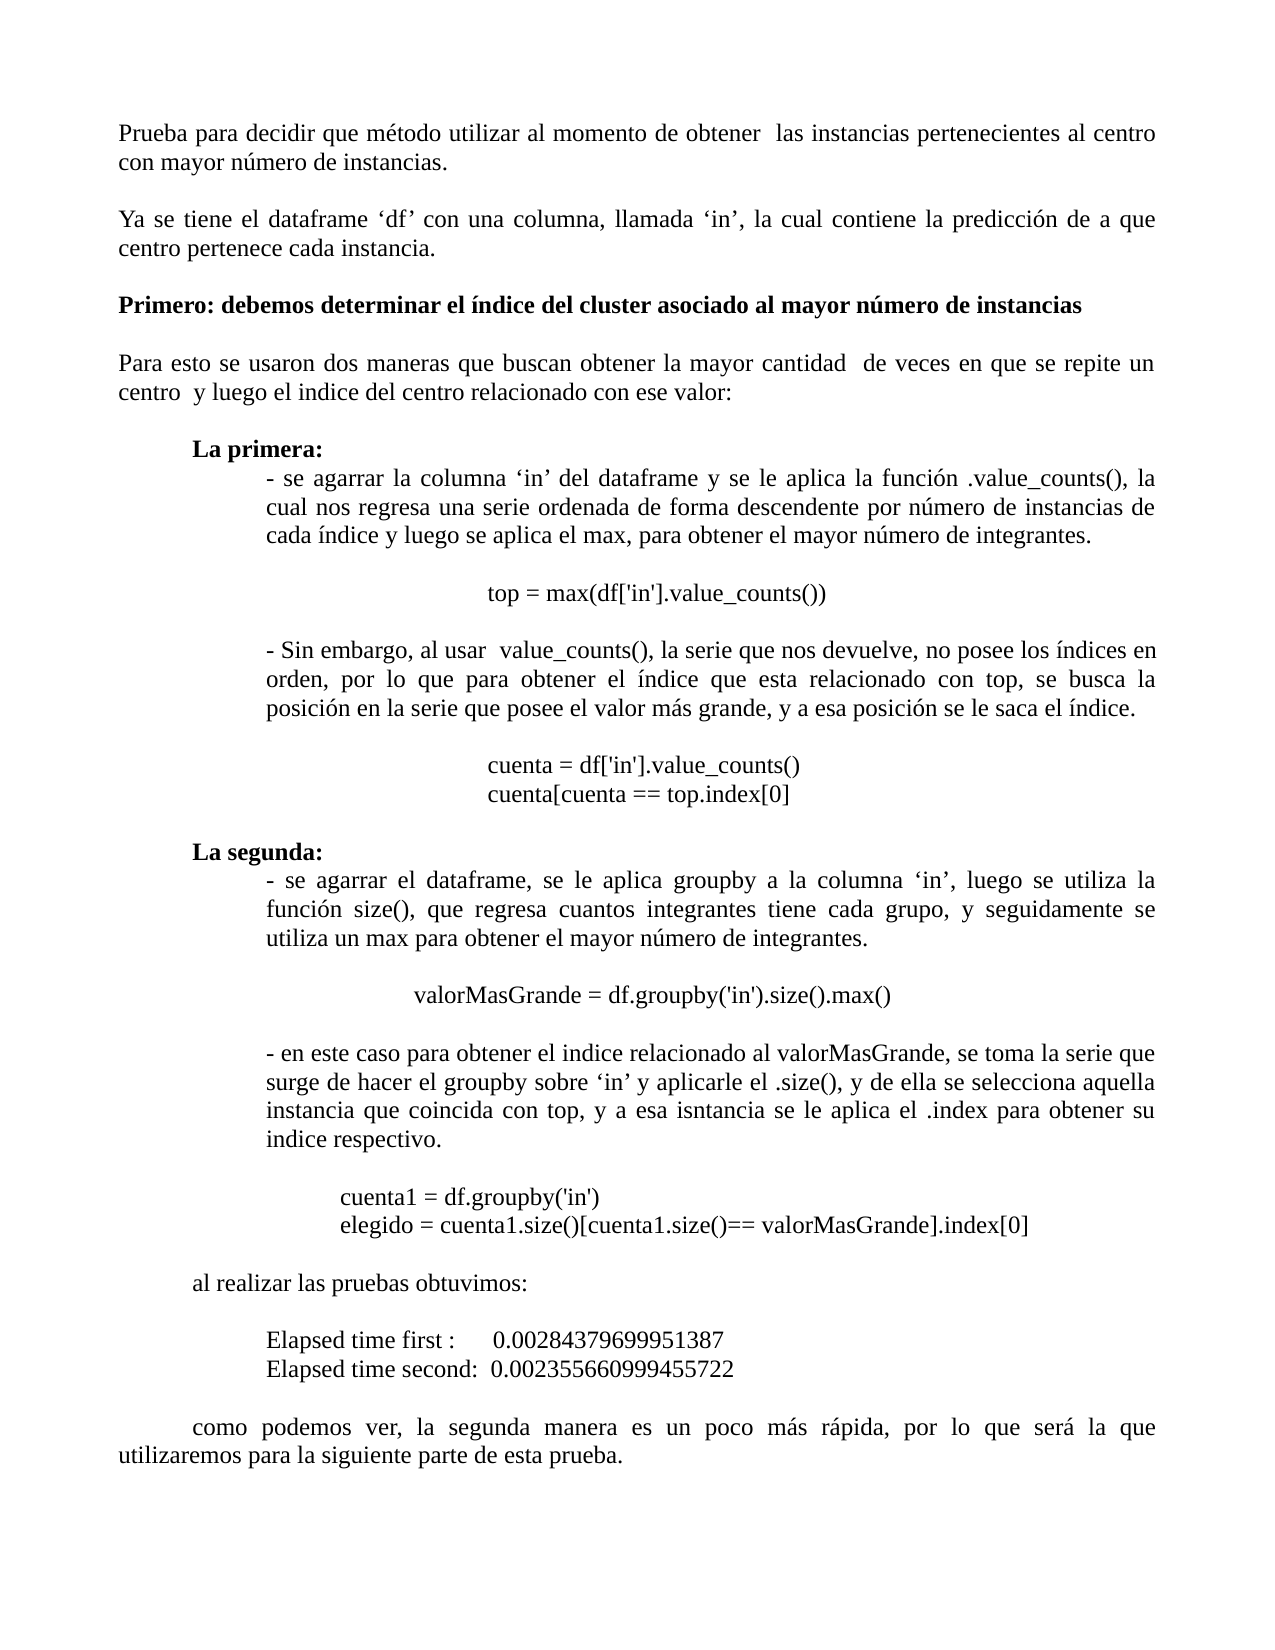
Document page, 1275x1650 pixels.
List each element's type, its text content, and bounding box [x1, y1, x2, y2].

text al realizar las pruebas obtuvimos: [118, 1268, 1157, 1297]
text cuenta1 = df.groupby('in') [266, 1182, 1157, 1211]
text elegido = cuenta1.size()[cuenta1.size()== valorMasGrande].index[0] [266, 1211, 1157, 1239]
text Para esto se usaron dos maneras que buscan obtener la mayor cantidad de veces en que se repite un centro y luego el indice del centro relacionado con ese valor: [118, 348, 1157, 406]
text Primero: debemos determinar el índice del cluster asociado al mayor número de instancias [118, 291, 1157, 319]
text top = max(df['in'].value_counts()) [266, 578, 1157, 607]
text valorMasGrande = df.groupby('in').size().max() [266, 981, 1157, 1009]
text cuenta = df['in'].value_counts() [266, 751, 1157, 779]
text - Sin embargo, al usar value_counts(), la serie que nos devuelve, no posee los índices en orden, por lo que para obtener el índice que esta relacionado con top, se busca la posición en la serie que posee el valor más grande, y a esa posición se le saca el índice. [266, 636, 1157, 722]
text La segunda: [192, 837, 1157, 866]
text como podemos ver, la segunda manera es un poco más rápida, por lo que será la que utilizaremos para la siguiente parte de esta prueba. [118, 1412, 1157, 1469]
text cuenta[cuenta == top.index[0] [266, 779, 1157, 808]
text Prueba para decidir que método utilizar al momento de obtener las instancias pertenecientes al centro con mayor número de instancias. [118, 118, 1157, 176]
text Ya se tiene el dataframe ‘df’ con una columna, llamada ‘in’, la cual contiene la predicción de a que centro pertenece cada instancia. [118, 204, 1157, 262]
text - se agarrar la columna ‘in’ del dataframe y se le aplica la función .value_counts(), la cual nos regresa una serie ordenada de forma descendente por número de instancias de cada índice y luego se aplica el max, para obtener el mayor número de integrantes. [266, 463, 1157, 549]
text La primera: [192, 434, 1157, 463]
text Elapsed time second: 0.002355660999455722 [118, 1354, 1157, 1383]
text Elapsed time first : 0.00284379699951387 [118, 1326, 1157, 1354]
text - se agarrar el dataframe, se le aplica groupby a la columna ‘in’, luego se utiliza la función size(), que regresa cuantos integrantes tiene cada grupo, y seguidamente se utiliza un max para obtener el mayor número de integrantes. [266, 866, 1157, 952]
text - en este caso para obtener el indice relacionado al valorMasGrande, se toma la serie que surge de hacer el groupby sobre ‘in’ y aplicarle el .size(), y de ella se selecciona aquella instancia que coincida con top, y a esa isntancia se le aplica el .index para obtener su indice respectivo. [266, 1038, 1157, 1153]
